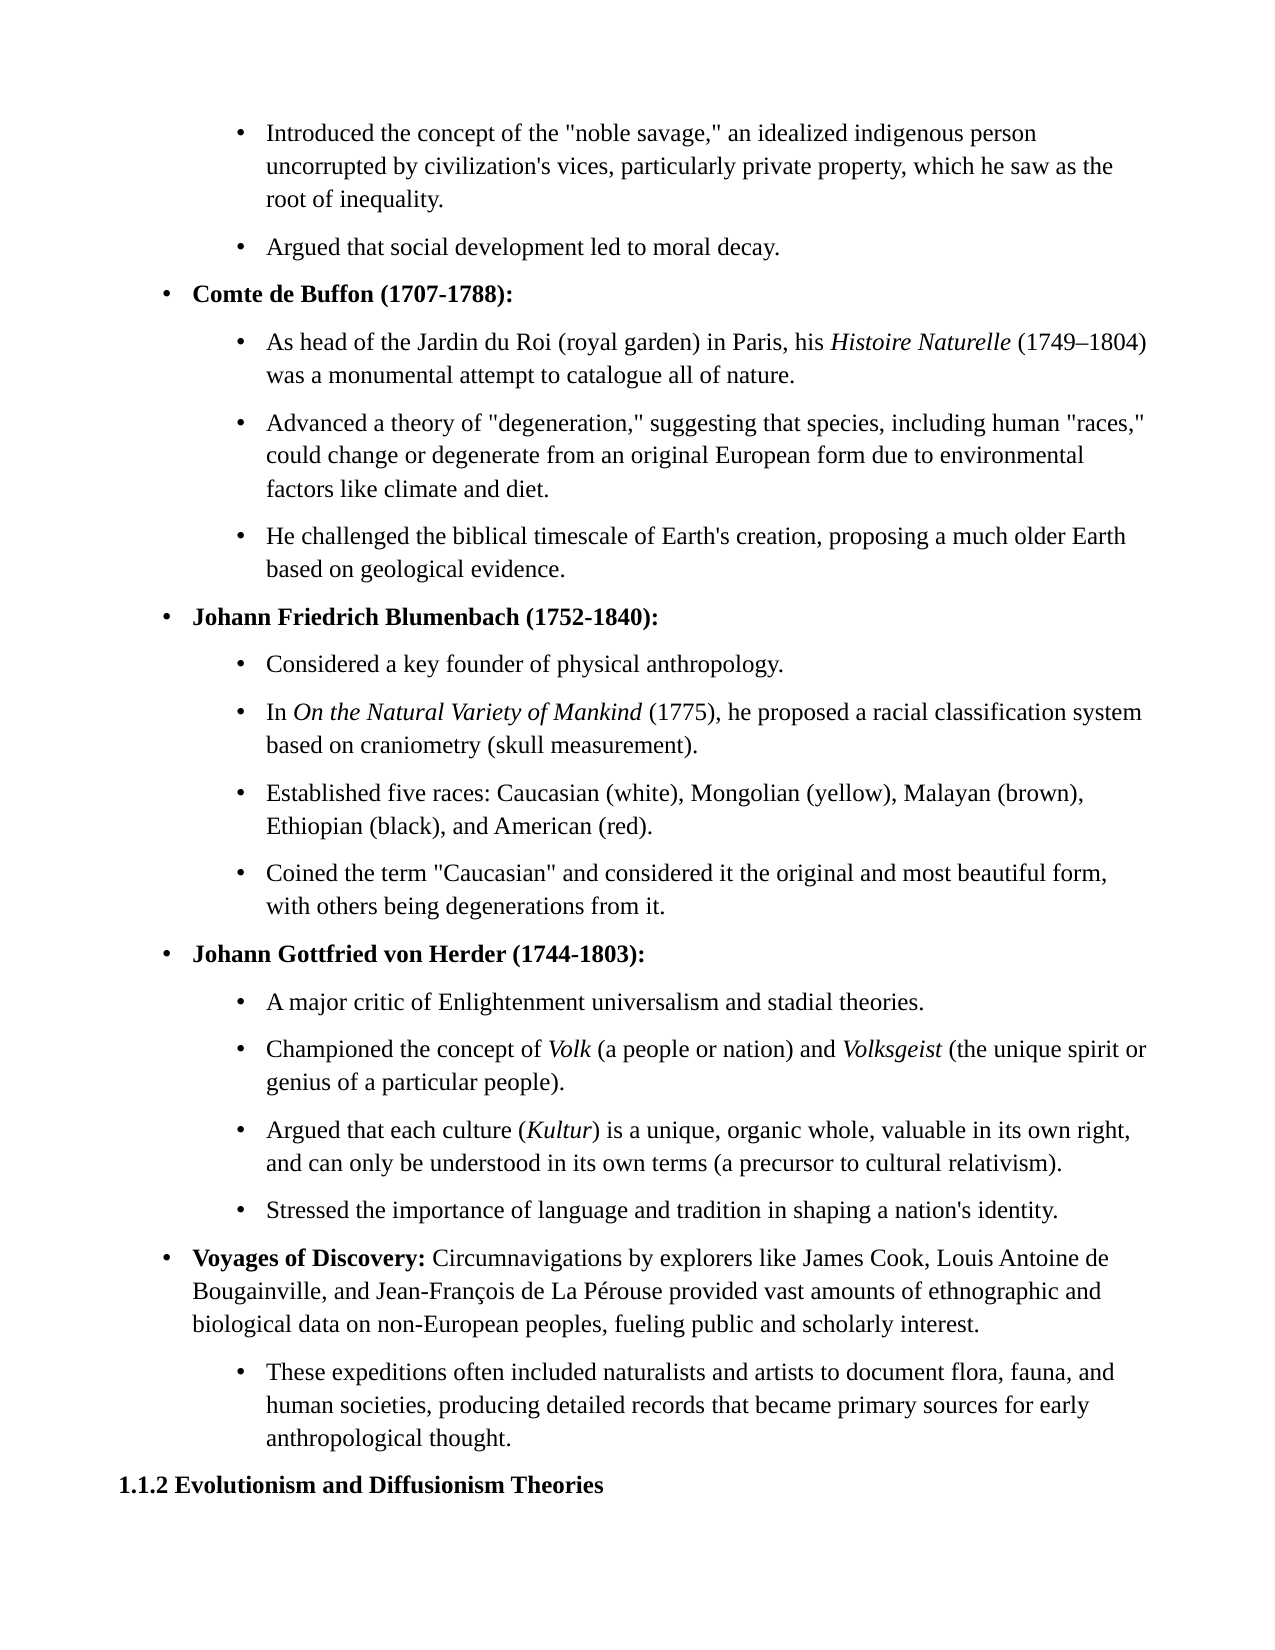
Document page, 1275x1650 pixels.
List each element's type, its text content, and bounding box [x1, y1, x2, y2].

list Established five races: Caucasian (white), Mongolian (yellow), Malayan (brown), Ethiopian (black), and American (red). [236, 778, 1157, 839]
list Considered a key founder of physical anthropology. [236, 649, 1157, 678]
list Introduced the concept of the "noble savage," an idealized indigenous person uncorrupted by civilization's vices, particularly private property, which he saw as the root of inequality. [236, 118, 1157, 213]
list Voyages of Discovery: Circumnavigations by explorers like James Cook, Louis Antoine de Bougainville, and Jean-François de La Pérouse provided vast amounts of ethnographic and biological data on non-European peoples, fueling public and scholarly interest. [162, 1243, 1157, 1338]
text 1.1.2 Evolutionism and Diffusionism Theories [118, 1470, 1157, 1499]
list Johann Gottfried von Herder (1744-1803): [162, 939, 1157, 968]
list Advanced a theory of "degeneration," suggesting that species, including human "races," could change or degenerate from an original European form due to environmental factors like climate and diet. [236, 408, 1157, 502]
list Championed the concept of Volk (a people or nation) and Volksgeist (the unique spirit or genius of a particular people). [236, 1034, 1157, 1096]
list A major critic of Enlightenment universalism and stadial theories. [236, 987, 1157, 1015]
list These expeditions often included naturalists and artists to document flora, fauna, and human societies, producing detailed records that became primary sources for early anthropological thought. [236, 1357, 1157, 1451]
list In On the Natural Variety of Mankind (1775), he proposed a racial classification system based on craniometry (skull measurement). [236, 697, 1157, 759]
list Comte de Buffon (1707-1788): [162, 279, 1157, 308]
list Johann Friedrich Blumenbach (1752-1840): [162, 602, 1157, 631]
list Stressed the importance of language and tradition in shaping a nation's identity. [236, 1195, 1157, 1224]
list Argued that social development led to moral decay. [236, 232, 1157, 261]
list Coined the term "Caucasian" and considered it the original and most beautiful form, with others being degenerations from it. [236, 858, 1157, 920]
list Argued that each culture (Kultur) is a unique, organic whole, valuable in its own right, and can only be understood in its own terms (a precursor to cultural relativism). [236, 1115, 1157, 1177]
list He challenged the biblical timescale of Earth's creation, proposing a much older Earth based on geological evidence. [236, 521, 1157, 583]
list As head of the Jardin du Roi (royal garden) in Paris, his Histoire Naturelle (1749–1804) was a monumental attempt to catalogue all of nature. [236, 327, 1157, 389]
